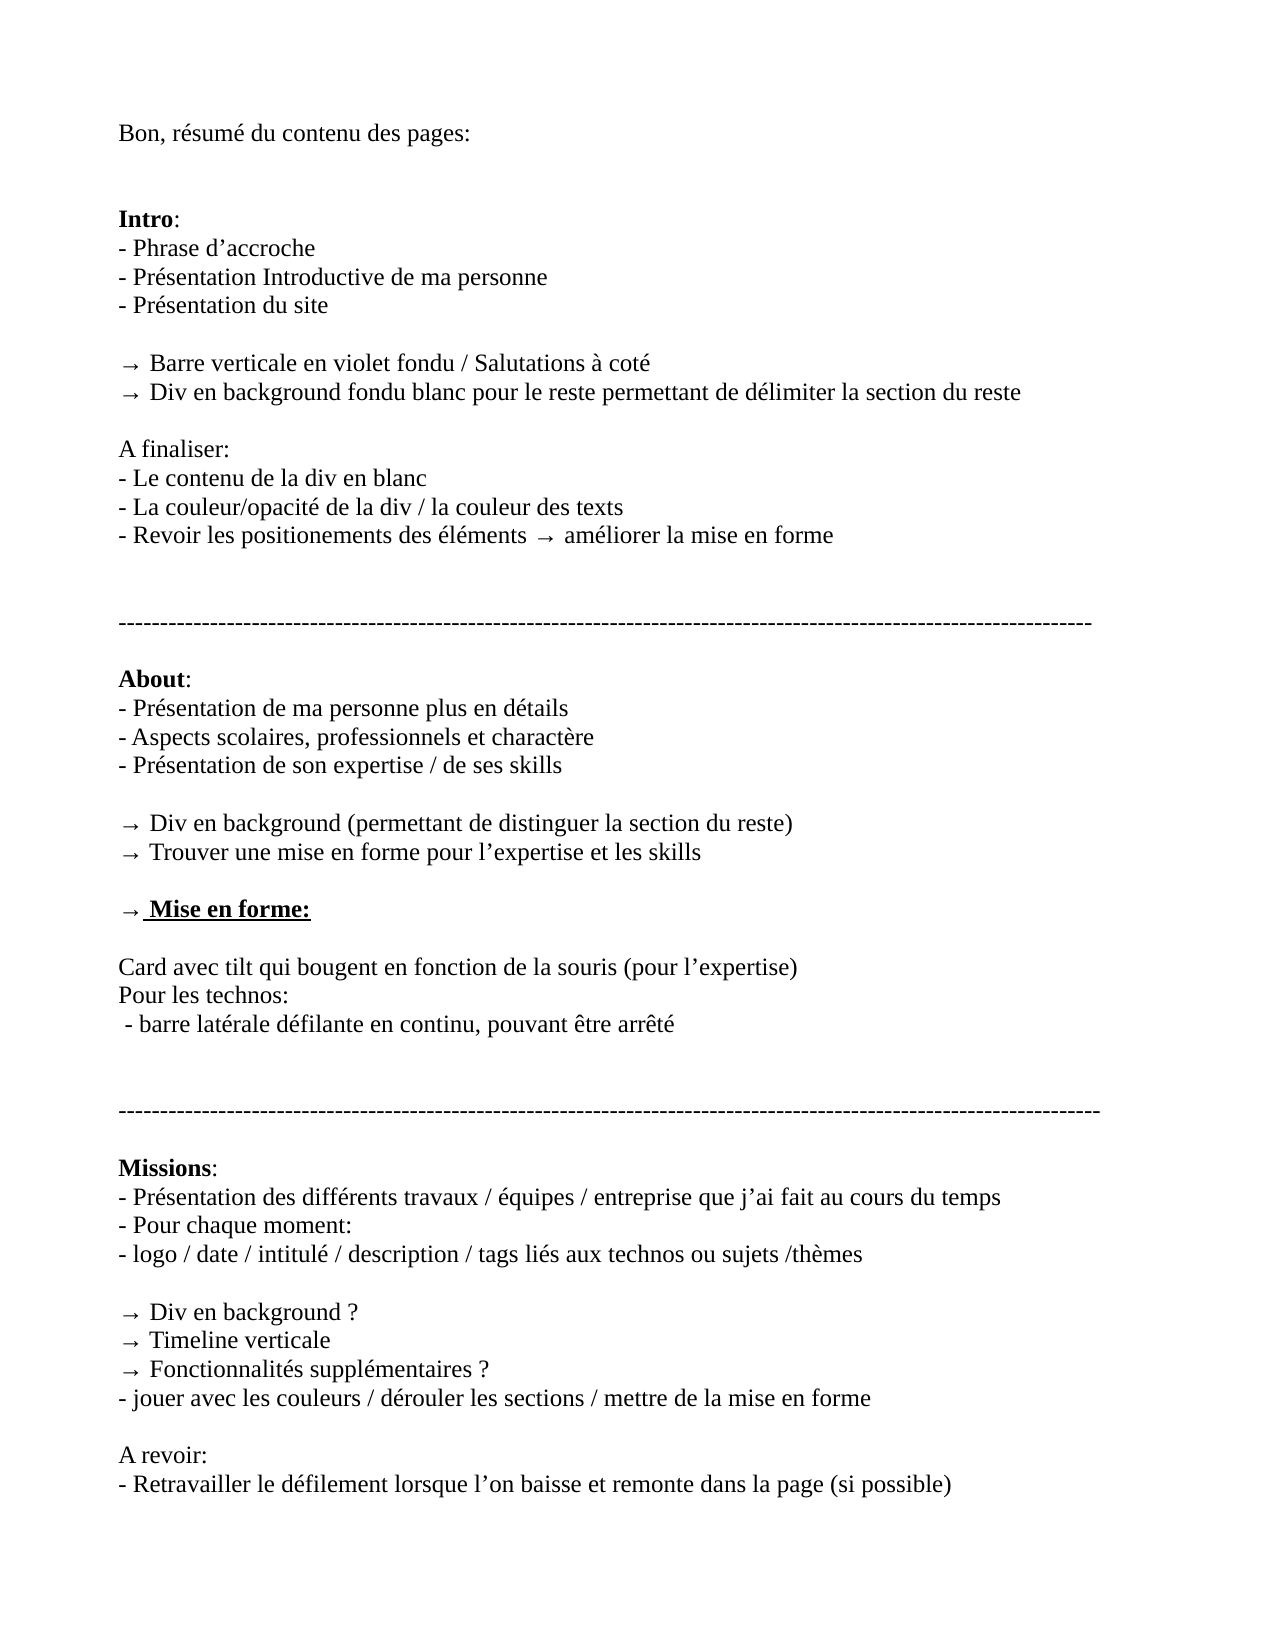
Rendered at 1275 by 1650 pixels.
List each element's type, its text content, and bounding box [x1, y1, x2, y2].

text - Présentation Introductive de ma personne [118, 262, 1157, 291]
text Pour les technos: [118, 981, 1157, 1009]
text ---------------------------------------------------------------------------------------------------------------------- [118, 1096, 1157, 1124]
text - Pour chaque moment: [118, 1211, 1157, 1239]
text → Div en background (permettant de distinguer la section du reste) [118, 808, 1157, 837]
text - jouer avec les couleurs / dérouler les sections / mettre de la mise en forme [118, 1383, 1157, 1412]
text - La couleur/opacité de la div / la couleur des texts [118, 492, 1157, 521]
text - Revoir les positionements des éléments → améliorer la mise en forme [118, 521, 1157, 549]
text - Le contenu de la div en blanc [118, 463, 1157, 492]
text - Présentation de ma personne plus en détails [118, 693, 1157, 722]
text Missions: [118, 1153, 1157, 1182]
text - barre latérale défilante en continu, pouvant être arrêté [118, 1009, 1157, 1038]
text - logo / date / intitulé / description / tags liés aux technos ou sujets /thèmes [118, 1239, 1157, 1268]
text → Mise en forme: [118, 894, 1157, 923]
text A finaliser: [118, 434, 1157, 463]
text - Aspects scolaires, professionnels et charactère [118, 722, 1157, 751]
text - Phrase d’accroche [118, 233, 1157, 262]
text - Présentation de son expertise / de ses skills [118, 751, 1157, 779]
text Card avec tilt qui bougent en fonction de la souris (pour l’expertise) [118, 952, 1157, 981]
text About: [118, 664, 1157, 693]
text → Trouver une mise en forme pour l’expertise et les skills [118, 837, 1157, 866]
text Intro: [118, 204, 1157, 233]
text A revoir: [118, 1441, 1157, 1469]
text - Retravailler le défilement lorsque l’on baisse et remonte dans la page (si possible) [118, 1469, 1157, 1498]
text → Barre verticale en violet fondu / Salutations à coté [118, 348, 1157, 377]
text Bon, résumé du contenu des pages: [118, 118, 1157, 147]
text - Présentation des différents travaux / équipes / entreprise que j’ai fait au cours du temps [118, 1182, 1157, 1211]
text → Fonctionnalités supplémentaires ? [118, 1354, 1157, 1383]
text - Présentation du site [118, 291, 1157, 319]
text → Div en background ? [118, 1297, 1157, 1326]
text → Timeline verticale [118, 1326, 1157, 1354]
text --------------------------------------------------------------------------------------------------------------------- [118, 607, 1157, 636]
text → Div en background fondu blanc pour le reste permettant de délimiter la section du reste [118, 377, 1157, 406]
